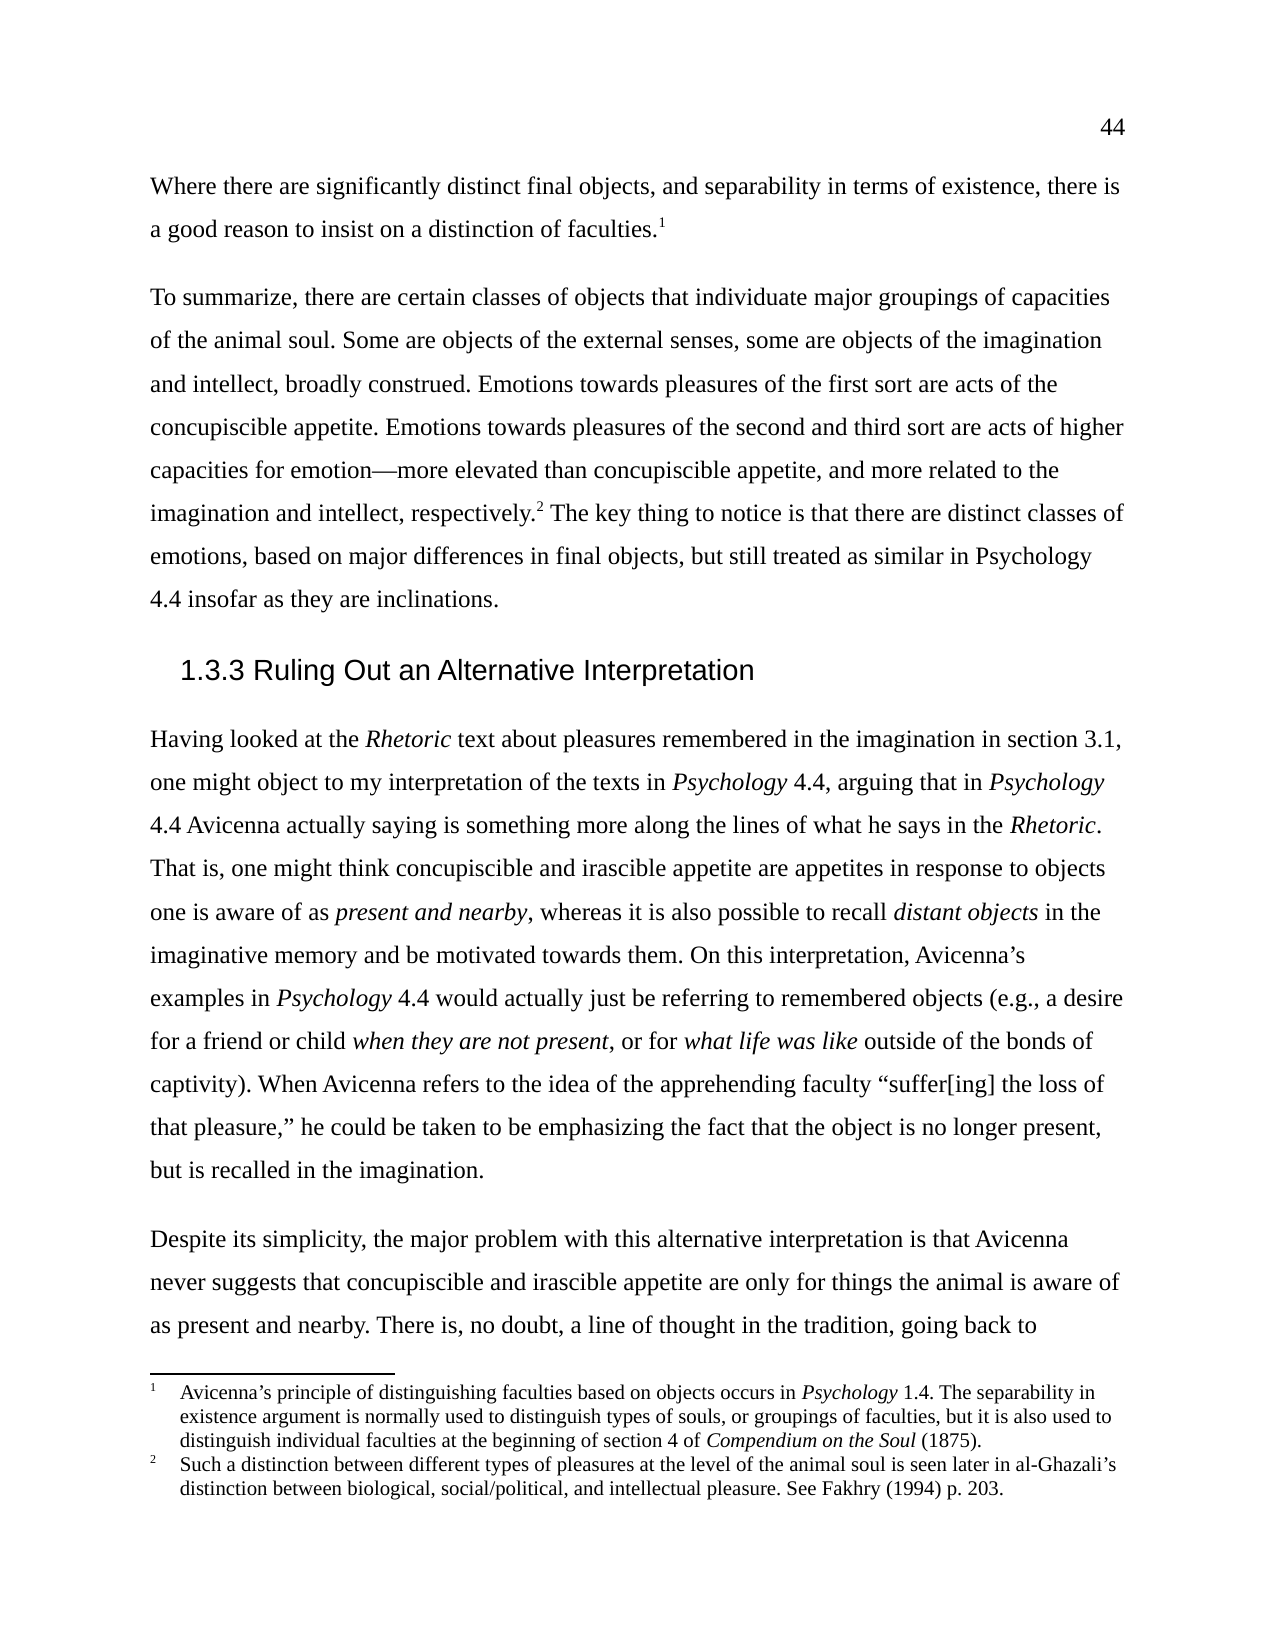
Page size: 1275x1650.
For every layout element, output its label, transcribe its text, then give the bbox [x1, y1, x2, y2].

text Where there are significantly distinct final objects, and separability in terms of existence, there is a good reason to insist on a distinction of faculties. [150, 171, 1125, 243]
text Having looked at the Rhetoric text about pleasures remembered in the imagination in section 3.1, one might object to my interpretation of the texts in Psychology 4.4, arguing that in Psychology 4.4 Avicenna actually saying is something more along the lines of what he says in the Rhetoric. That is, one might think concupiscible and irascible appetite are appetites in response to objects one is aware of as present and nearby, whereas it is also possible to recall distant objects in the imaginative memory and be motivated towards them. On this interpretation, Avicenna’s examples in Psychology 4.4 would actually just be referring to remembered objects (e.g., a desire for a friend or child when they are not present, or for what life was like outside of the bonds of captivity). When Avicenna refers to the idea of the apprehending faculty “suffer[ing] the loss of that pleasure,” he could be taken to be emphasizing the fact that the object is no longer present, but is recalled in the imagination. [150, 724, 1125, 1184]
text Avicenna’s principle of distinguishing faculties based on objects occurs in Psychology 1.4. The separability in existence argument is normally used to distinguish types of souls, or groupings of faculties, but it is also used to distinguish individual faculties at the beginning of section 4 of Compendium on the Soul (1875). [150, 1380, 1125, 1452]
subtitle 1.3.3 Ruling Out an Alternative Interpretation [180, 653, 1125, 687]
text Despite its simplicity, the major problem with this alternative interpretation is that Avicenna never suggests that concupiscible and irascible appetite are only for things the animal is aware of as present and nearby. There is, no doubt, a line of thought in the tradition, going back to [150, 1224, 1125, 1339]
text To summarize, there are certain classes of objects that individuate major groupings of capacities of the animal soul. Some are objects of the external senses, some are objects of the imagination and intellect, broadly construed. Emotions towards pleasures of the first sort are acts of the concupiscible appetite. Emotions towards pleasures of the second and third sort are acts of higher capacities for emotion—more elevated than concupiscible appetite, and more related to the imagination and intellect, respectively. The key thing to notice is that there are distinct classes of emotions, based on major differences in final objects, but still treated as similar in Psychology 4.4 insofar as they are inclinations. [150, 282, 1125, 613]
text Such a distinction between different types of pleasures at the level of the animal soul is seen later in al-Ghazali’s distinction between biological, social/political, and intellectual pleasure. See Fakhry (1994) p. 203. [150, 1452, 1125, 1500]
